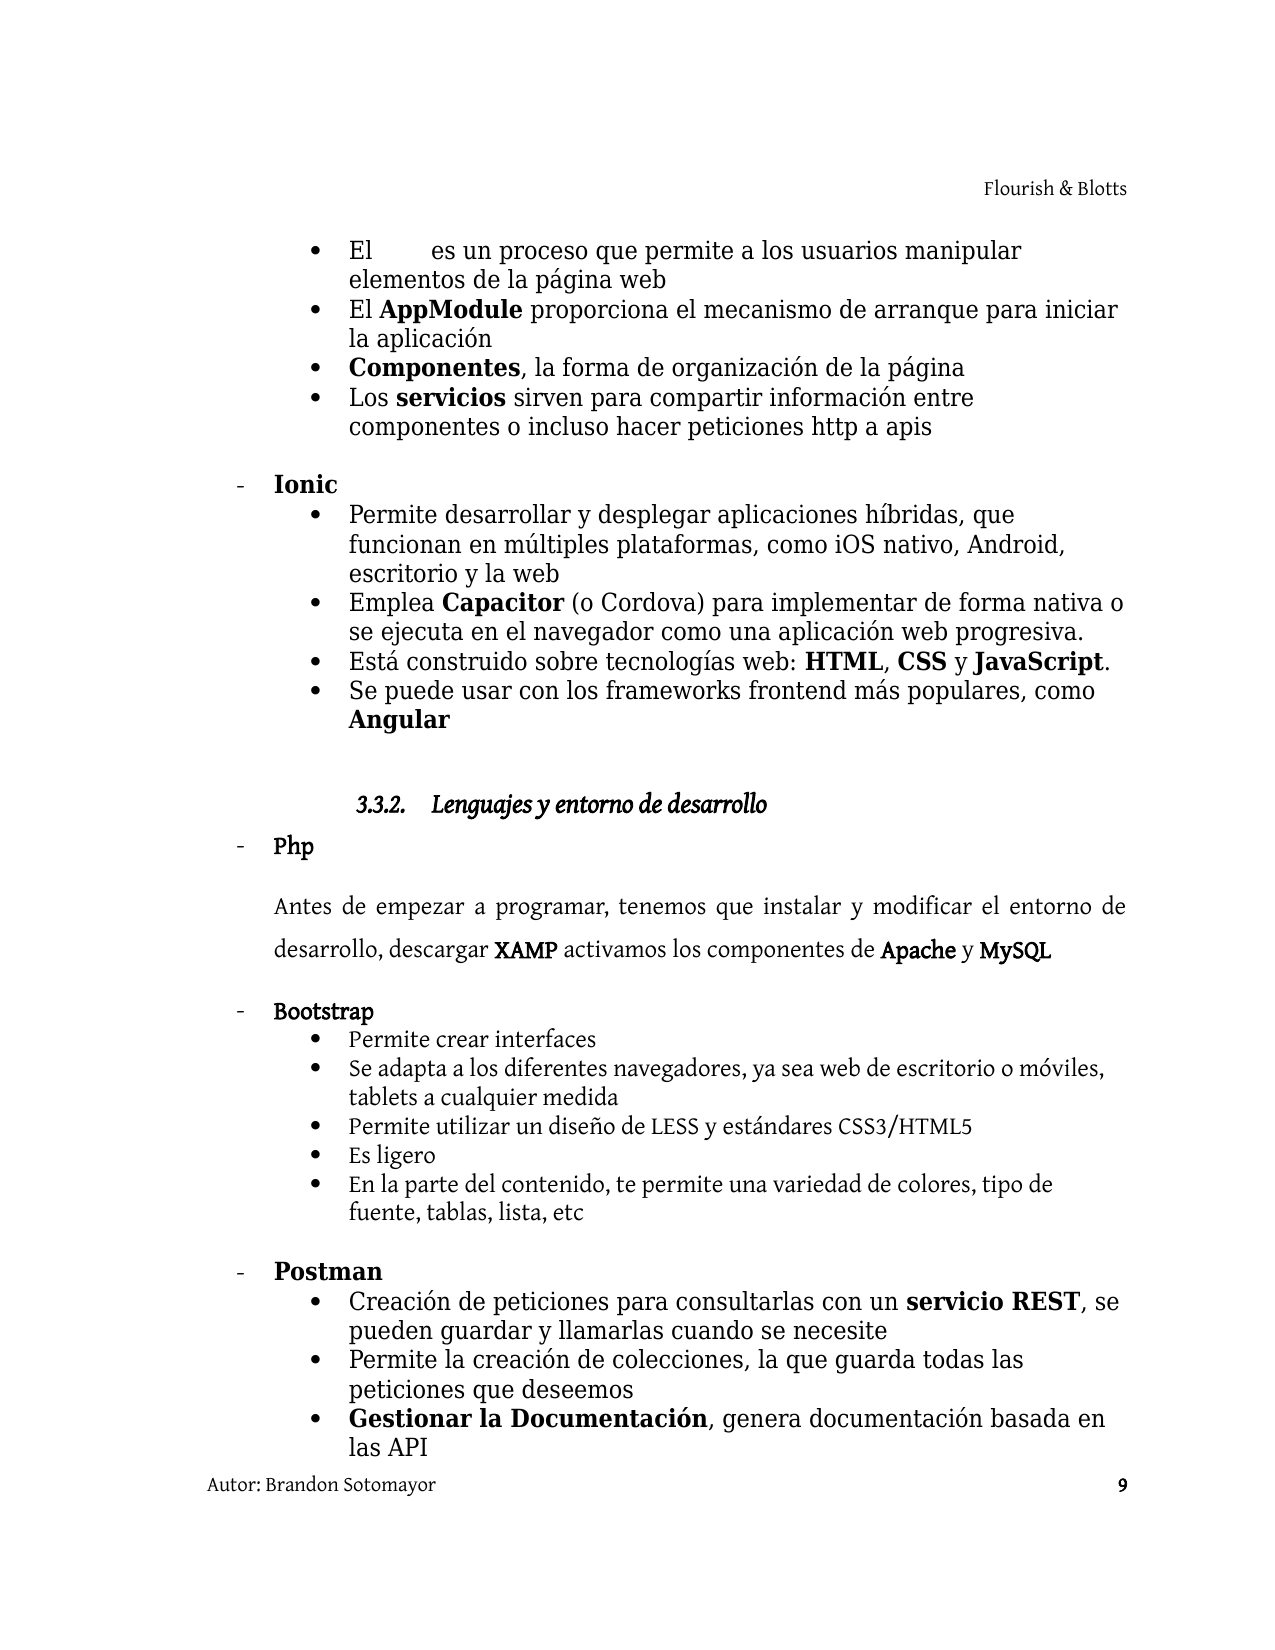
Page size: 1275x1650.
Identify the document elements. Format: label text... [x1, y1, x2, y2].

list Permite desarrollar y desplegar aplicaciones híbridas, que funcionan en múltiples plataformas, como iOS nativo, Android, escritorio y la web [311, 501, 1127, 588]
list Creación de peticiones para consultarlas con un servicio REST, se pueden guardar y llamarlas cuando se necesite [311, 1287, 1127, 1346]
list Se puede usar con los frameworks frontend más populares, como Angular [311, 676, 1127, 735]
list Ionic [236, 470, 1127, 501]
list Postman [236, 1257, 1127, 1287]
list Emplea Capacitor (o Cordova) para implementar de forma nativa o se ejecuta en el navegador como una aplicación web progresiva. [311, 588, 1127, 647]
list Componentes, la forma de organización de la página [311, 353, 1127, 383]
list Lenguajes y entorno de desarrollo [357, 789, 1127, 819]
list Gestionar la Documentación, genera documentación basada en las API [311, 1404, 1127, 1463]
list Es ligero [311, 1141, 1127, 1170]
list En la parte del contenido, te permite una variedad de colores, tipo de fuente, tablas, lista, etc [311, 1170, 1127, 1228]
list Php [236, 832, 1127, 861]
list Bootstrap [236, 997, 1127, 1026]
text Antes de empezar a programar, tenemos que instalar y modificar el entorno de desarrollo, descargar XAMP activamos los componentes de Apache y MySQL [274, 893, 1127, 965]
list El es un proceso que permite a los usuarios manipular elementos de la página web [311, 236, 1127, 295]
list Está construido sobre tecnologías web: HTML, CSS y JavaScript. [311, 647, 1127, 676]
list Permite utilizar un diseño de LESS y estándares CSS3/HTML5 [311, 1112, 1127, 1141]
list Permite crear interfaces [311, 1026, 1127, 1054]
list Los servicios sirven para compartir información entre componentes o incluso hacer peticiones http a apis [311, 383, 1127, 441]
list El AppModule proporciona el mecanismo de arranque para iniciar la aplicación [311, 295, 1127, 353]
list Permite la creación de colecciones, la que guarda todas las peticiones que deseemos [311, 1346, 1127, 1404]
list Se adapta a los diferentes navegadores, ya sea web de escritorio o móviles, tablets a cualquier medida [311, 1054, 1127, 1112]
